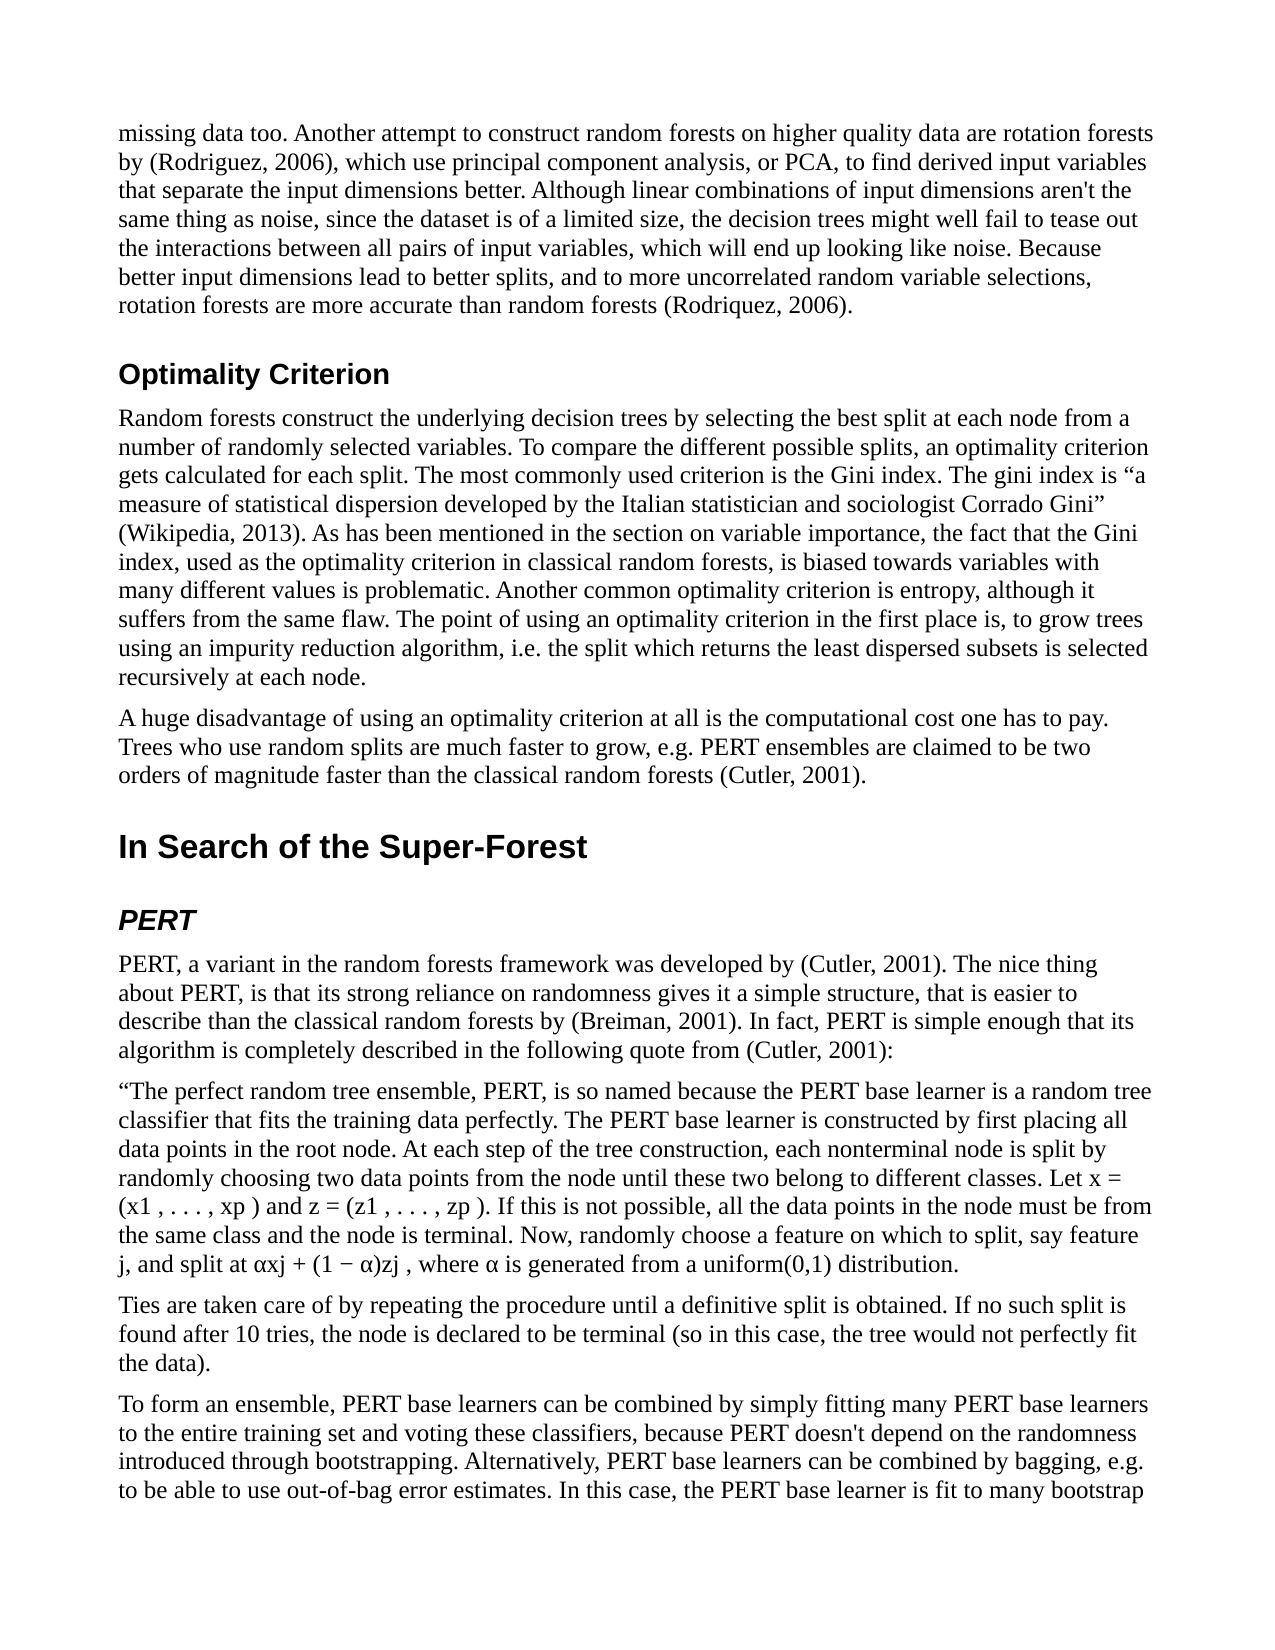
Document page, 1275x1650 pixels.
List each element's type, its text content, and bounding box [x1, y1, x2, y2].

subtitle In Search of the Super-Forest [118, 827, 1157, 865]
text Random forests construct the underlying decision trees by selecting the best split at each node from a number of randomly selected variables. To compare the different possible splits, an optimality criterion gets calculated for each split. The most commonly used criterion is the Gini index. The gini index is “a measure of statistical dispersion developed by the Italian statistician and sociologist Corrado Gini” (Wikipedia, 2013). As has been mentioned in the section on variable importance, the fact that the Gini index, used as the optimality criterion in classical random forests, is biased towards variables with many different values is problematic. Another common optimality criterion is entropy, although it suffers from the same flaw. The point of using an optimality criterion in the first place is, to grow trees using an impurity reduction algorithm, i.e. the split which returns the least dispersed subsets is selected recursively at each node. [118, 403, 1157, 690]
text Ties are taken care of by repeating the procedure until a definitive split is obtained. If no such split is found after 10 tries, the node is declared to be terminal (so in this case, the tree would not perfectly fit the data). [118, 1290, 1157, 1376]
text To form an ensemble, PERT base learners can be combined by simply fitting many PERT base learners to the entire training set and voting these classifiers, because PERT doesn't depend on the randomness introduced through bootstrapping. Alternatively, PERT base learners can be combined by bagging, e.g. to be able to use out-of-bag error estimates. In this case, the PERT base learner is fit to many bootstrap [118, 1389, 1157, 1504]
text missing data too. Another attempt to construct random forests on higher quality data are rotation forests by (Rodriguez, 2006), which use principal component analysis, or PCA, to find derived input variables that separate the input dimensions better. Although linear combinations of input dimensions aren't the same thing as noise, since the dataset is of a limited size, the decision trees might well fail to tease out the interactions between all pairs of input variables, which will end up looking like noise. Because better input dimensions lead to better splits, and to more uncorrelated random variable selections, rotation forests are more accurate than random forests (Rodriquez, 2006). [118, 118, 1157, 319]
text PERT, a variant in the random forests framework was developed by (Cutler, 2001). The nice thing about PERT, is that its strong reliance on randomness gives it a simple structure, that is easier to describe than the classical random forests by (Breiman, 2001). In fact, PERT is simple enough that its algorithm is completely described in the following quote from (Cutler, 2001): [118, 949, 1157, 1064]
subtitle PERT [118, 903, 1157, 936]
text “The perfect random tree ensemble, PERT, is so named because the PERT base learner is a random tree classifier that fits the training data perfectly. The PERT base learner is constructed by first placing all data points in the root node. At each step of the tree construction, each nonterminal node is split by randomly choosing two data points from the node until these two belong to different classes. Let x = (x1 , . . . , xp ) and z = (z1 , . . . , zp ). If this is not possible, all the data points in the node must be from the same class and the node is terminal. Now, randomly choose a feature on which to split, say feature j, and split at αxj + (1 − α)zj , where α is generated from a uniform(0,1) distribution. [118, 1076, 1157, 1278]
subtitle Optimality Criterion [118, 357, 1157, 390]
text A huge disadvantage of using an optimality criterion at all is the computational cost one has to pay. Trees who use random splits are much faster to grow, e.g. PERT ensembles are claimed to be two orders of magnitude faster than the classical random forests (Cutler, 2001). [118, 703, 1157, 789]
